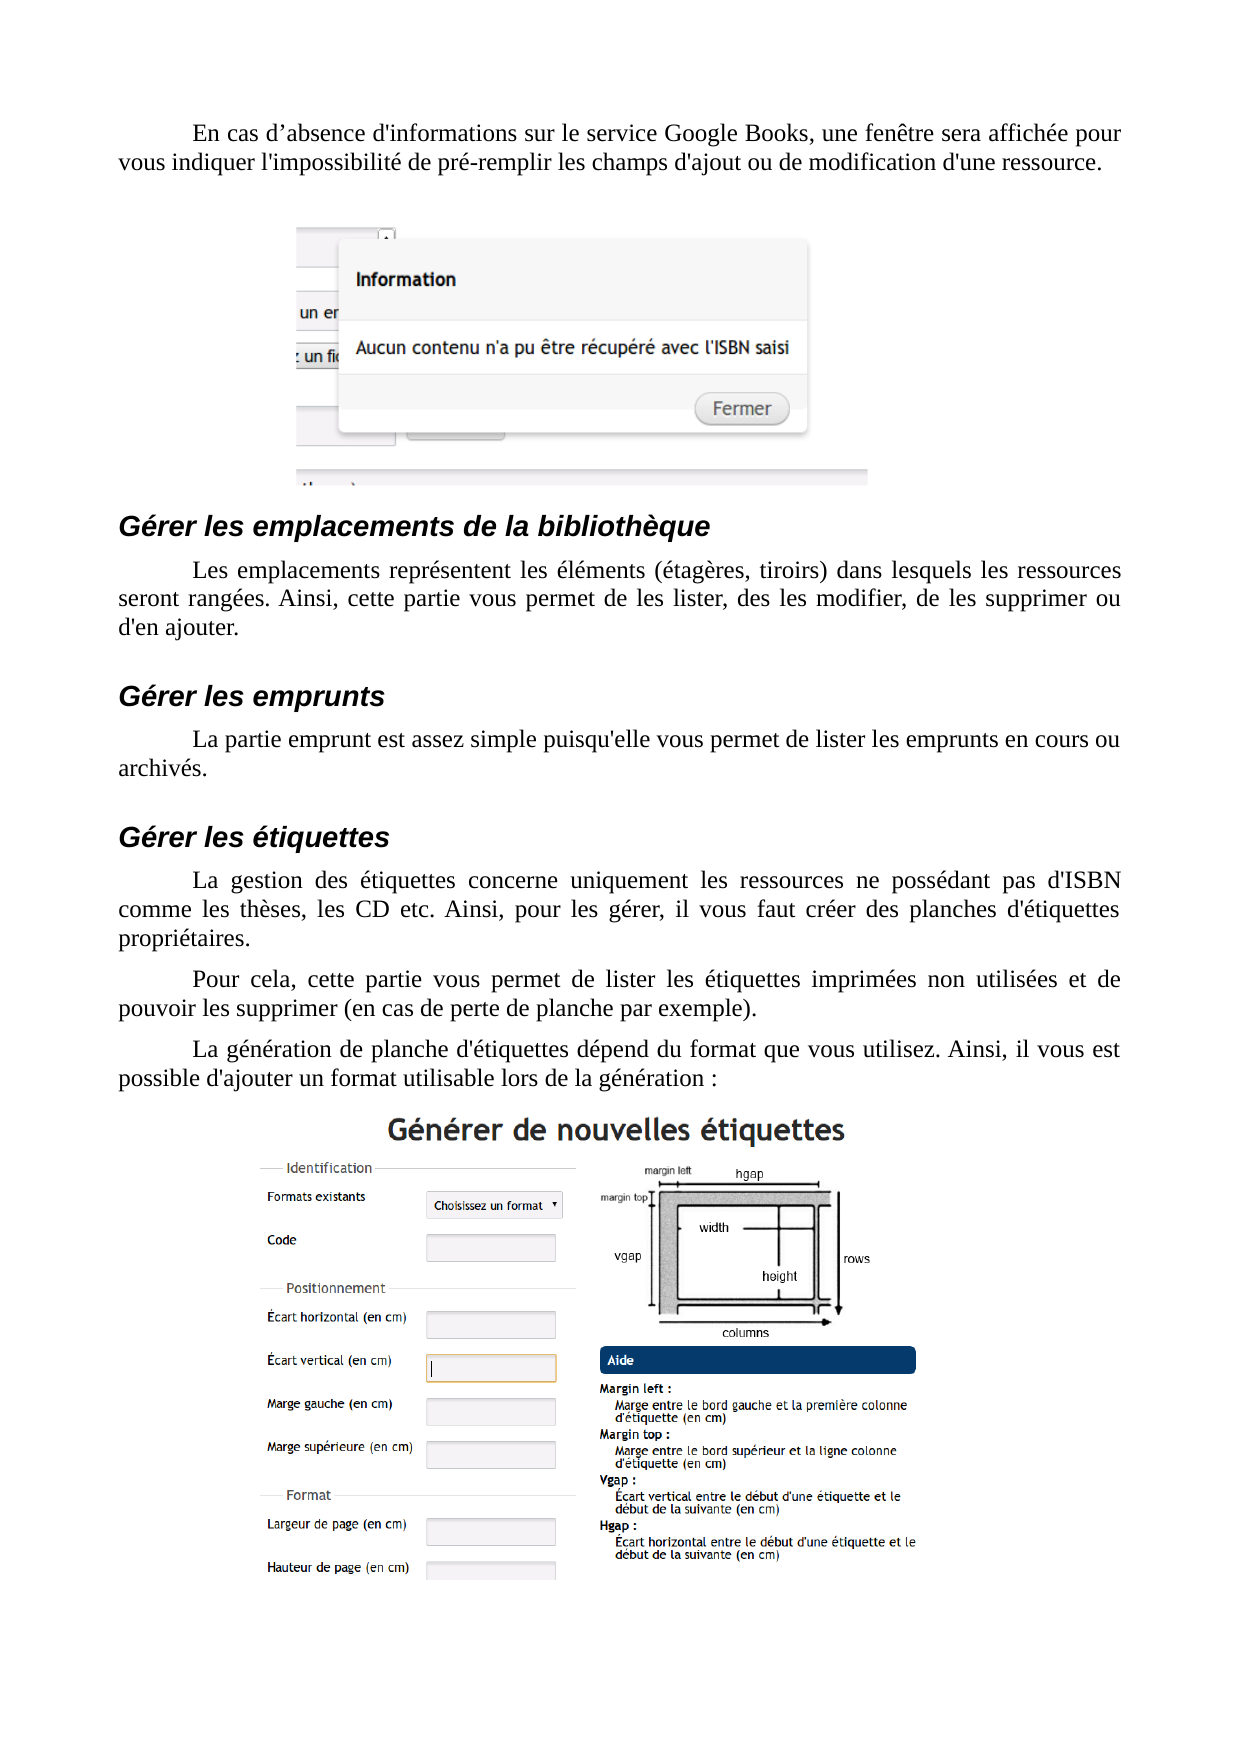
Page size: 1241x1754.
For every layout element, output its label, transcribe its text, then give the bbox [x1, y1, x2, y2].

subtitle Gérer les emprunts [118, 678, 1122, 712]
text Les emplacements représentent les éléments (étagères, tiroirs) dans lesquels les ressources seront rangées. Ainsi, cette partie vous permet de les lister, des les modifier, de les supprimer ou d'en ajouter. [118, 555, 1122, 641]
text La gestion des étiquettes concerne uniquement les ressources ne possédant pas d'ISBN comme les thèses, les CD etc. Ainsi, pour les gérer, il vous faut créer des planches d'étiquettes propriétaires. [118, 866, 1122, 952]
subtitle Gérer les emplacements de la bibliothèque [118, 509, 1122, 542]
picture [227, 1104, 1014, 1580]
subtitle Gérer les étiquettes [118, 819, 1122, 853]
text En cas d’absence d'informations sur le service Google Books, une fenêtre sera affichée pour vous indiquer l'impossibilité de pré-remplir les champs d'ajout ou de modification d'une ressource. [118, 118, 1122, 176]
text La génération de planche d'étiquettes dépend du format que vous utilisez. Ainsi, il vous est possible d'ajouter un format utilisable lors de la génération : [118, 1034, 1122, 1092]
text Pour cela, cette partie vous permet de lister les étiquettes imprimées non utilisées et de pouvoir les supprimer (en cas de perte de planche par exemple). [118, 964, 1122, 1022]
text La partie emprunt est assez simple puisqu'elle vous permet de lister les emprunts en cours ou archivés. [118, 724, 1122, 782]
picture [294, 210, 868, 497]
